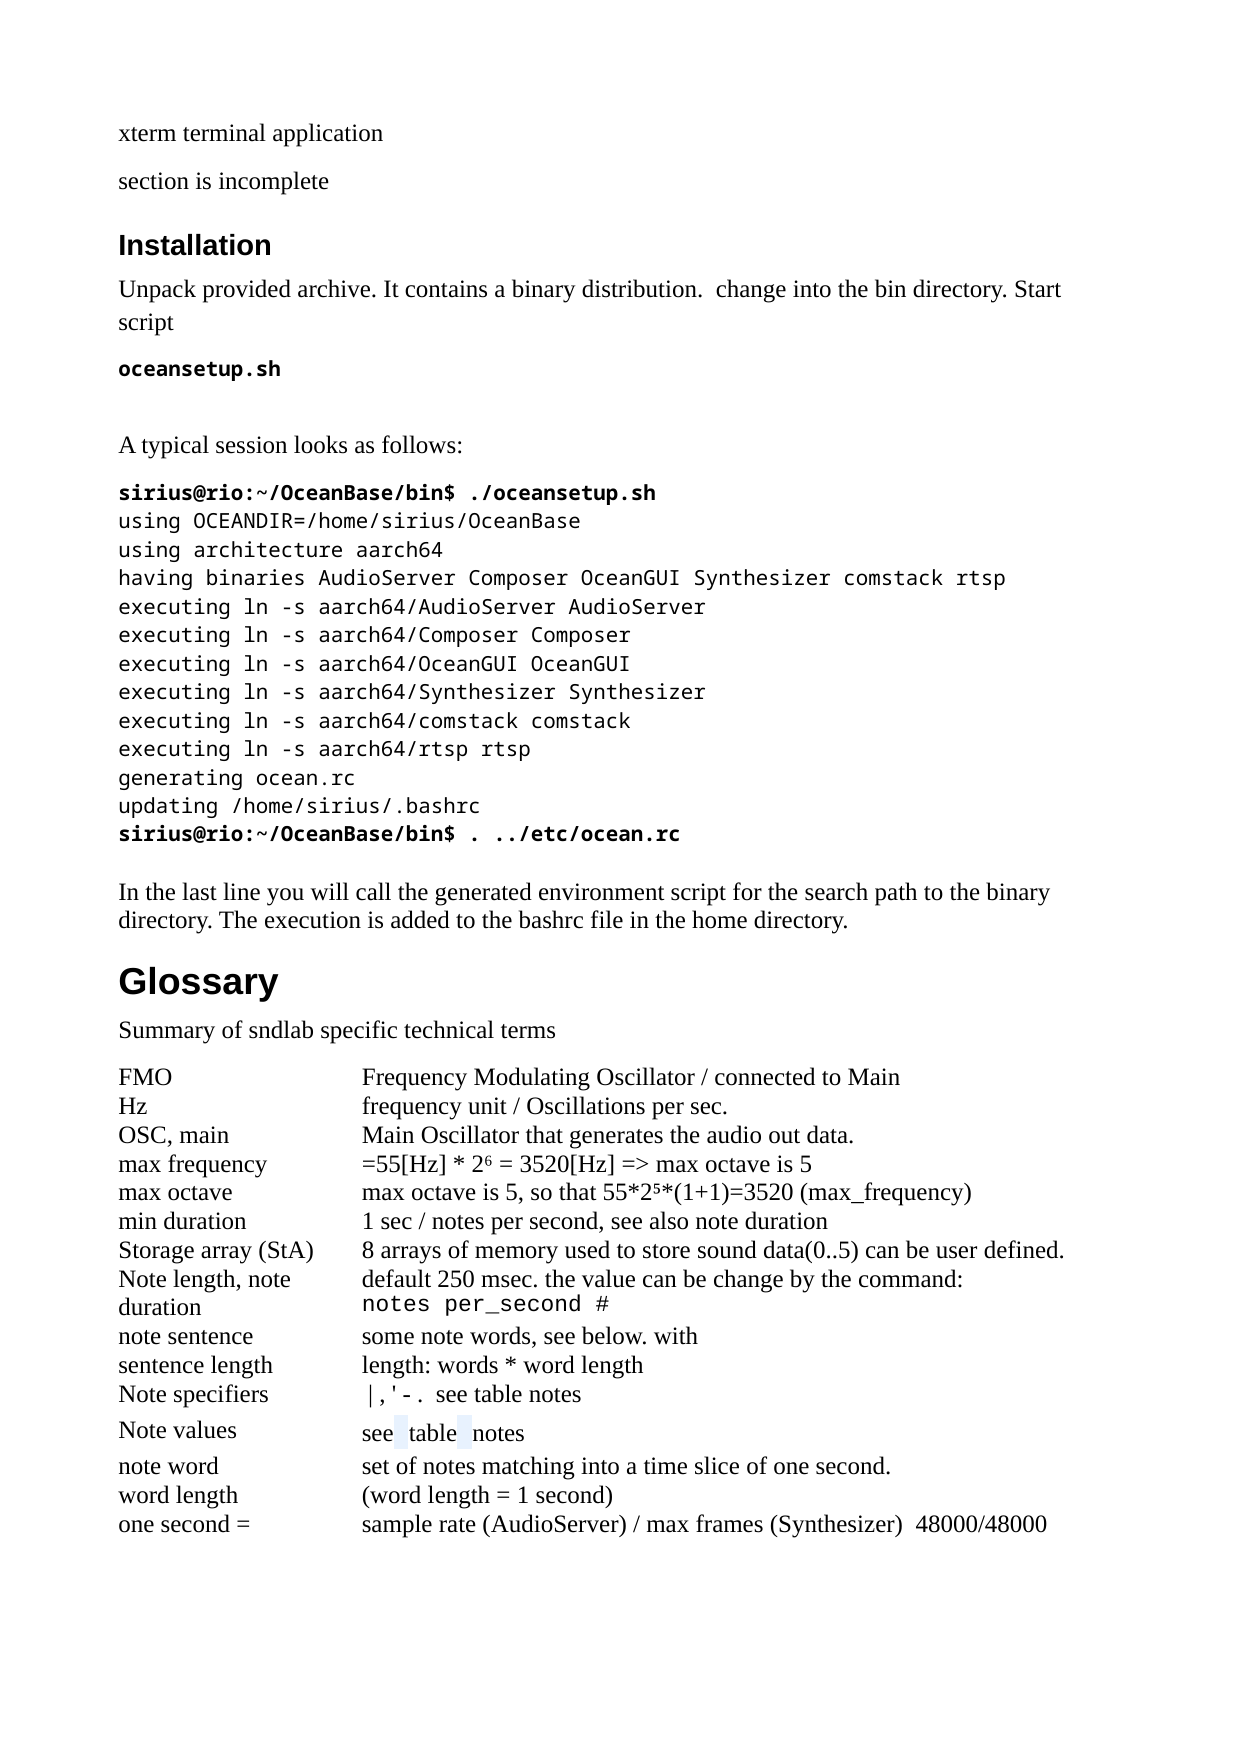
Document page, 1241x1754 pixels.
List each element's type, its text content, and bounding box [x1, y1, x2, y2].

table_cell max frequency [118, 1149, 362, 1177]
text In the last line you will call the generated environment script for the search path to the binary directory. The execution is added to the bashrc file in the home directory. [118, 877, 1122, 934]
text sirius@rio:~/OceanBase/bin$ ./oceansetup.sh [118, 478, 1122, 507]
table_cell default 250 msec. the value can be change by the command: notes per_second # [362, 1264, 1122, 1321]
table_cell max octave [118, 1178, 362, 1206]
table_cell one second = [118, 1509, 362, 1545]
text Unpack provided archive. It contains a binary distribution. change into the bin directory. Start script [118, 274, 1122, 336]
table_cell Hz [118, 1091, 362, 1120]
table_cell Storage array (StA) [118, 1235, 362, 1264]
table_cell sample rate (AudioServer) / max frames (Synthesizer) 48000/48000 [362, 1509, 1122, 1545]
text Summary of sndlab specific technical terms [118, 1015, 1122, 1043]
text xterm terminal application [118, 118, 1122, 147]
text using architecture aarch64 [118, 535, 1122, 563]
text sirius@rio:~/OceanBase/bin$ . ../etc/ocean.rc [118, 819, 1122, 848]
table_cell Main Oscillator that generates the audio out data. [362, 1120, 1122, 1149]
text having binaries AudioServer Composer OceanGUI Synthesizer comstack rtsp [118, 563, 1122, 592]
table_cell OSC, main [118, 1120, 362, 1149]
table_cell Note length, note duration [118, 1264, 362, 1321]
table_cell 1 sec / notes per second, see also note duration [362, 1206, 1122, 1235]
text A typical session looks as follows: [118, 431, 1122, 459]
table_cell max octave is 5‬, so that 55*2⁵*(1+1)=3520 (max_frequency) [362, 1178, 1122, 1206]
text updating /home/sirius/.bashrc [118, 791, 1122, 819]
table_cell min duration [118, 1206, 362, 1235]
table_cell Note values [118, 1415, 362, 1451]
text executing ln -s aarch64/comstack comstack [118, 706, 1122, 734]
table_cell set of notes matching into a time slice of one second. (word length = 1 second) [362, 1451, 1122, 1509]
text oceansetup.sh [118, 354, 1122, 383]
text using OCEANDIR=/home/sirius/OceanBase [118, 507, 1122, 535]
text executing ln -s aarch64/AudioServer AudioServer [118, 592, 1122, 620]
table_cell some note words, see below. with length: words * word length [362, 1321, 1122, 1379]
text section is incomplete [118, 166, 1122, 194]
table_header FMO [118, 1063, 362, 1091]
text executing ln -s aarch64/OceanGUI OceanGUI [118, 649, 1122, 677]
text executing ln -s aarch64/Synthesizer Synthesizer [118, 677, 1122, 706]
table_cell frequency unit / Oscillations per sec. [362, 1091, 1122, 1120]
table_cell note word word length [118, 1451, 362, 1509]
table_cell ‪=55[Hz] * 2⁶ = 3520[Hz] => max octave is 5‬ [362, 1149, 1122, 1177]
text executing ln -s aarch64/Composer Composer [118, 620, 1122, 649]
subtitle Installation [118, 228, 1122, 261]
text generating ocean.rc [118, 763, 1122, 791]
text executing ln -s aarch64/rtsp rtsp [118, 734, 1122, 763]
table_header Frequency Modulating Oscillator / connected to Main [362, 1063, 1122, 1091]
subtitle Glossary [118, 959, 1122, 1002]
table_cell see table notes [362, 1415, 1122, 1451]
table_cell Note specifiers [118, 1379, 362, 1415]
table_cell note sentence sentence length [118, 1321, 362, 1379]
table_cell | , ' - . see table notes [362, 1379, 1122, 1415]
table_cell 8 arrays of memory used to store sound data(0..5) can be user defined. [362, 1235, 1122, 1264]
